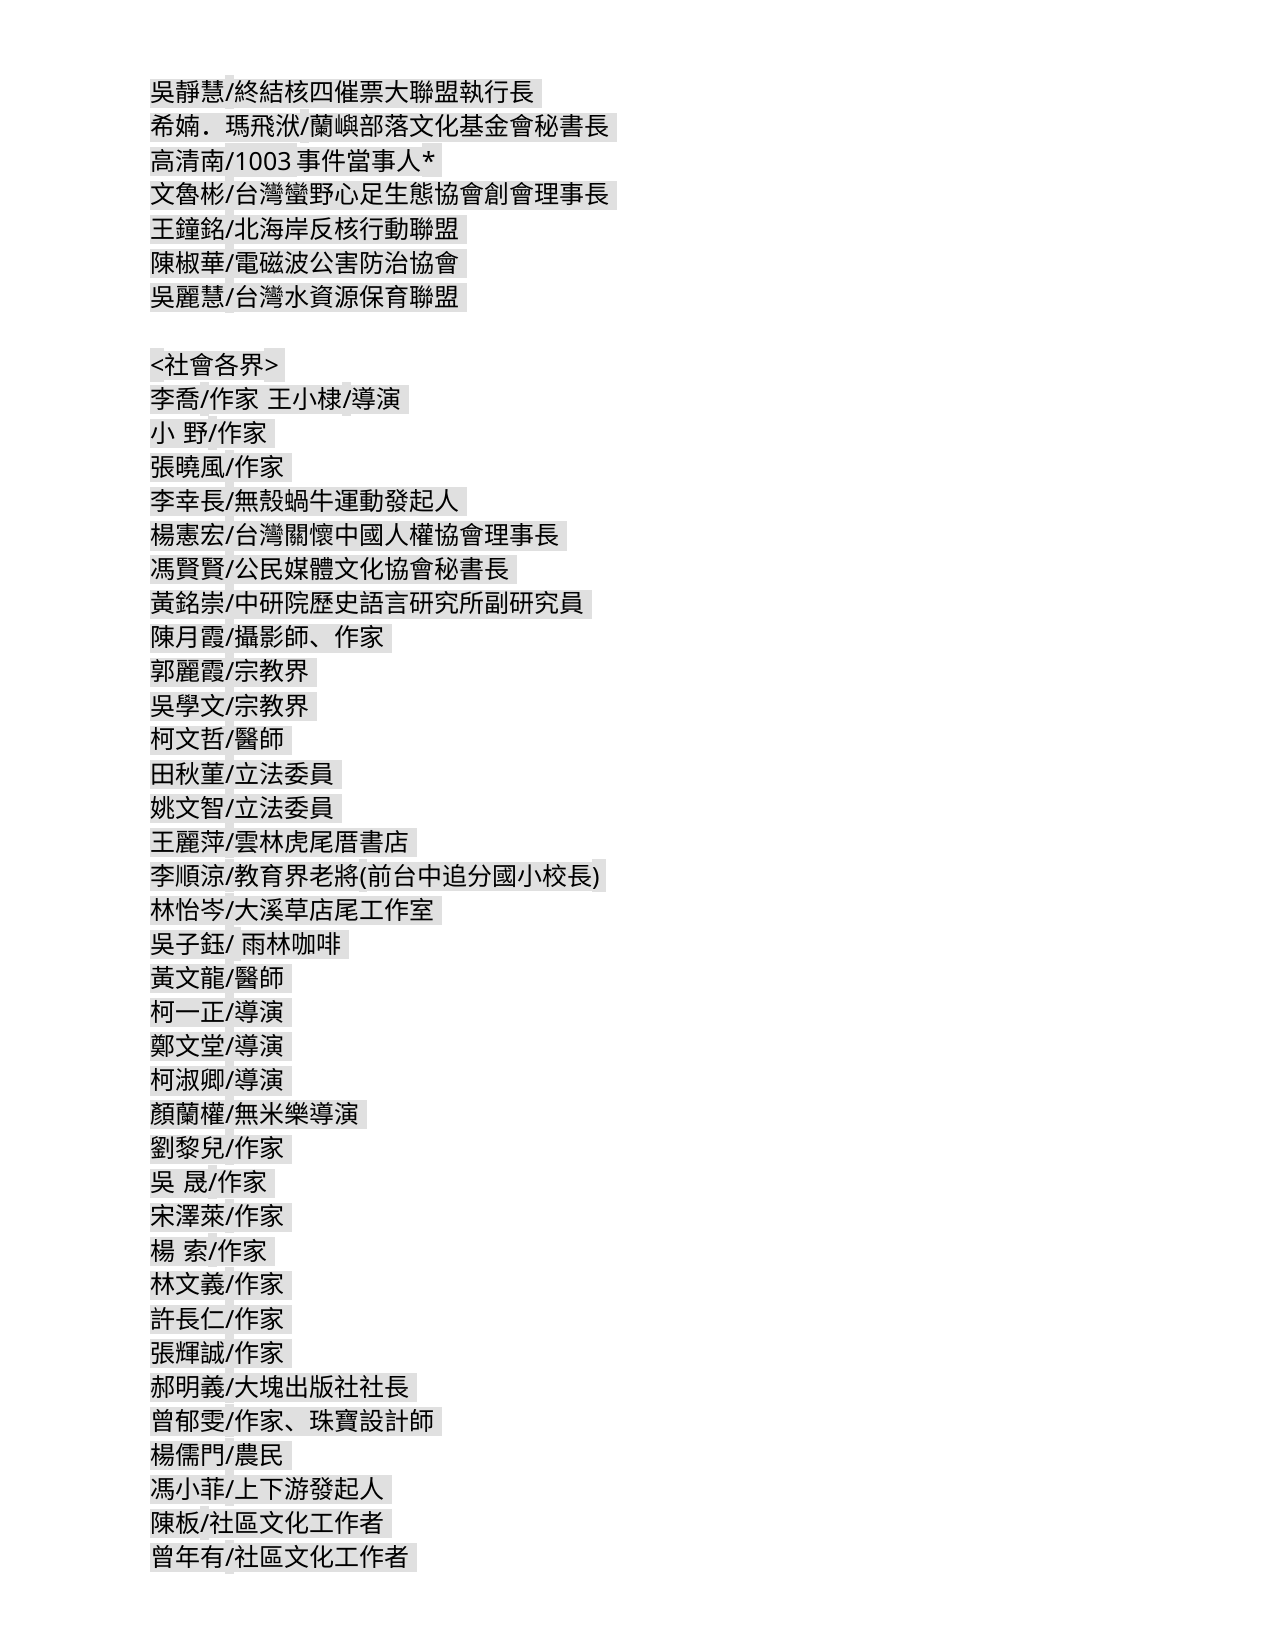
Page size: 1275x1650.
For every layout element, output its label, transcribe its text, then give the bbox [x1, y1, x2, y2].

text 支持以核養綠公投 (五) 陳真 2018. 08. 31. 「解決核四問題，公投是必然的路。決定權應該交還給人民。」這話是誰講的？就是人渣黨的蔡英文講的，時間是2014年4月18日。 在講這話的前一年，也就是 2013年的8月29日，民進黨與林義雄以及數不清的綠營尾巴團體更是發起極其誇大的所謂 "百萬人廢核環島接力行腳" 運動，揚言當時執政的國民黨若不進行核四公投，將發動百萬人 "包圍總統府"，甚至還說這是辛亥革命武昌起義的續曲，是一場 "關於憲政主義的公民革命及戰略大行動"，"實踐直接民權，打造公民社會" (陳真按：他媽的這些人真是很會作文)。 作家李喬向群眾致詞時還表示："任何反抗的手段都是合理的，包括使用暴力"。柯文哲當時也是行動代表人之一，他也大聲疾呼說："反核跟藍綠無關，跟選舉無關，是台灣人到底還能不能活下去的問題。" 參與的人還有誰呢？列舉如下： <環保界> 陳玉峰/山林書院負責人 林俊義/前環保署長 高成炎/台大資訊系教授 方 儉/綠色消費者基金會董事長 廖本全/地球公民基金會董事長 李根政/地球公民基金會執行長 施信民/台大化工系教授 吳文樟/鹽寮反核自救會會長 郭慶霖/北海岸反核行動聯盟執行長 劉曜華/逢甲大學都市計劃與空間資訊學系副教授 楊國禎/台灣生態學會理事長 黃煥彰/台南市社區大學理事長 李卓翰/爸爸非核陣線召集人 蔡智豪/台灣生態學會秘書長 洪申翰/綠色公民行動聯盟副秘書長 潘翰聲/護樹志工 張育憬/綠黨中執委 史英/人本教育文化基金會董事長、終結核四催票大聯盟 吳靜慧/終結核四催票大聯盟執行長 希婻．瑪飛洑/蘭嶼部落文化基金會秘書長 高清南/1003事件當事人* 文魯彬/台灣蠻野心足生態協會創會理事長 王鐘銘/北海岸反核行動聯盟 陳椒華/電磁波公害防治協會 吳麗慧/台灣水資源保育聯盟 <社會各界> 李喬/作家 王小棣/導演 小 野/作家 張曉風/作家 李幸長/無殼蝸牛運動發起人 楊憲宏/台灣關懷中國人權協會理事長 馮賢賢/公民媒體文化協會秘書長 黃銘崇/中研院歷史語言研究所副研究員 陳月霞/攝影師、作家 郭麗霞/宗教界 吳學文/宗教界 柯文哲/醫師 田秋菫/立法委員 姚文智/立法委員 王麗萍/雲林虎尾厝書店 李順涼/教育界老將(前台中追分國小校長) 林怡岑/大溪草店尾工作室 吳子鈺/ 雨林咖啡 黃文龍/醫師 柯一正/導演 鄭文堂/導演 柯淑卿/導演 顏蘭權/無米樂導演 劉黎兒/作家 吳 晟/作家 宋澤萊/作家 楊 索/作家 林文義/作家 許長仁/作家 張輝誠/作家 郝明義/大塊出版社社長 曾郁雯/作家、珠寶設計師 楊儒門/農民 馮小菲/上下游發起人 陳板/社區文化工作者 曾年有/社區文化工作者 陳錦煌/新港小鎮醫師 楊斯棓/醫師 游熙明/ 劉進興/臺灣科技大學化學工程系教授 謝志誠/台大教授 許雅惠/台灣大學歷史系助理教授 鄭道聰/赤崁文史工作室 蔣耀賢/台灣金甘蔗影展協進會理事長 商毓芳/雲林科技大學助理教授 陳來興/藝術家 陳潔皓/藝術家 逗小花/藝術家 廖志桓/建築師 洪啟嵩/國際禪學大師 黃紫婕/台灣不丹經濟文化交流協會理事長 龔詠涵/芳療師 江嘉萍/綠元氣促進會總幹事 陳世憲/書法家 許信良/社會改革者 施明德/社會改革者 張燦鍙/社會改革者 施蜜娜/社會改革者 許龍俊/社會改革者 陳婉真/社會改革者 姚立明/文化大學教授 劉坤鱧/社會改革者 黃智賢/媒體人 <青年學生> 陳為廷/清華大學人社系 魏揚/清華大學社會所研究生 劉子鳳/陽明大學心智哲學研究所研究生 賈伯楷/淡海青年陣線 林飛帆/台大前研究生協會主席 洗義哲/青年離島陣線共同發起人 <各地代表> 余國信/嘉義洪雅書房房主 劉世偉/三重社區大學校長 呂東杰/我是大溪人粉絲頁團長(嵐水) 王浩宇/我是中壢人粉絲頁團長 潘忠政/桃園在地聯盟 阿寶/農民、作家 黃聲遠/建築師 廖鴻基/作家 劉炯錫/臺東大學教授 饒愛琴/台東藝術家 林正杰/社會改革者 鄭文騰/藍色東港溪理事長 林良貞/屏東縣萬年溪保育協會理事長 藍美雅/高雄市行腳共同發起人、大學教授 柯坤佑/高雄旗美行腳共同發起人 陳盛頌/高雄橋仔頭藝術村村長 李俊賢/前高雄美術館館長 許玲齡/高雄文化愛河協會會長 李俊陽/新台灣壁畫隊發起人 唐大可/台南市行腳共同發起人 曾旭正/教授* 張新丕/米倉藝術家社區協會前理事長 唐麗芳/雲林故事館計畫主持人 廖嘉展/新故鄉文教基金會董事長 李蘊儀/台中月光小站 黃麥可/土溝美術館 鄭和泰/高雄市茄萣區生態文化協會會長 林文欽/茄萣舢筏協會會長 薛雄介/高雄市蟯港文史協會理事長 潘兆鴻/高雄市大崗山人文協會理事長 林朝鵬/高雄市援剿人文協會理事長 張哲男/高雄市彌羅港文史協會創會理事長 蔡昌杰/高雄市蚵仔寮文化協會前總幹 蘇福龍/大湖社區發展協會執行長 李煌/大湖老唱片主題咖啡館館主 王明發/大湖玉湖窯窯主 陳素雲/雲起時藝術空間業主 鄭秀珍/農春鎮生態教育農園業主 楊正雄/阿蓮區中路社區發展協會理事長 劉亞平/高雄市教育產業工會理事長 薛熒源/錦飛鳳傀儡戲劇團長 李懷錦/六龜區重建關懷協會 李婉玲/六龜區寶來重建協會執行長 打亥/那瑪夏南沙魯部落重建會總幹事 陳光照/桃源區寶山社區發展協會理事 陳聰賢/內門羅漢門文史尋根工作室負責人 呂勝男/鳳山城文化志工協會理事長 曾文吉/鳳山地方文化館館長 ....等等等。 以上是 2013年的事。其實早在距今十五年前，也就是 2003年，民進黨及所謂環保團體就結盟組成「公投廢核四運動聯盟」。國民黨給予正面回應，準備提案進行核四公投。但是，當時執政的民進黨居然改口說國民黨同意核四公投乃是 "權謀詐欺"，要大家別上當，指控說當時的公投法太難過關，要求先修改公投法再來投票。可是很奇怪，民進黨當時是執政黨，要修改公投法應該是他的責任與權力才對。 當時擔任所謂總統府秘書長的民進黨軍師邱義仁，更批評國民黨誤解了林義雄對於核四公投的堅持，他說，林義雄在意的是什麼時候才能舉辦核四公投，「不要把人民的權利先剝奪掉了，然後再來說我可以幫你。」這真是很奇怪的說法，一方面強迫你非同意不可，當對方同意了，卻又改口說你這是玩心機，我才不要你同意。 至於林義雄當時則是公開這麼說的： 「今天，公投法搞成這樣亂糟糟，就是因為立法院那些人根本不知道什麼叫做民主。核電廠爆炸，我想我們台灣的官員不知道會不會（落跑）？還不知道，我們先不要講，最好是那時候我們大家、人民要強勢一點，到總統府、行政院、立法院把它統統包圍起來，要死大家一起死，你們不可以逃跑。」 當時的「公投廢核四運動聯盟」有哪些成員呢？幾乎全是綠油油。請看底下。但是，這些團體現在怎麼不公投了呢？ 511台灣正名運動聯盟 七星生態保育基金會 人本文教基金會台南分會 人本教育基金會 中華民國教育改革協會 中華民國濕地保護聯盟 天主教聖功修女會 主婦聯盟台中工作室 主婦聯盟環境保護基金會 台中市社區婦女成長協會 台北市自閉症家長協會 台東反核廢行動聯盟 台東師範學院教師會 台東縣南島社區大學發展協會 台南市紅樹林保護協會 台南市野鳥學會 台南區基督教大專青年服務中心 台灣二十一世紀議程協會 台灣人權促進會 台灣中社 台灣主婦聯盟生活消費合作社 台灣永續聯盟 台灣生態協會 台灣生態研究中心 台灣東社 台灣南社 台灣國家山岳協會 台灣基督長老教會安順教會 台灣教師聯盟 台灣教授協會 台灣獨立建國聯盟 台灣環境保護聯盟 台灣環境保護聯盟北海岸分會 台灣環境保護聯盟宜蘭分會 台灣環境保護聯盟花蓮分會 台灣環境保護聯盟高雄分會 台灣環境保護聯盟雲林分會 台灣環境保護聯盟彰化分會 台灣藍色東港溪保育協會 平安社教研究院 永續台灣文教基金會 百能企業股份有限公司 尚機股份有限公司 東排灣族反核廢自救會 林義雄 社團法人台灣北社 社團法人看守台灣協會 屏東縣議員黃曉玲服務處 洪雅書房 美濃愛鄉協進會 核四公投促進會 桃園環保協會 海洋台灣文教基金會 草山生態文史聯盟 財團法人伊甸社會福利基金會 財團法人單親兒童文教基金會 財團法人新故鄉文教基金會 財團法人彰化縣私立基督教喜樂保育院 財團法人廣青文教基金會 財團法人雙溪啟智文教基金會 高雄市柴山會 高雄市教師會生態教育中心 高雄市綠色協會 高雄醫界聯盟 婦女新知基金會 淡水史田野工作室 終止童妓協會 揚雪法律事務所 新竹市公害防治協會 嘉義縣教師會 綠色主張工作室 慧海文教基金會 數位台灣家族 澎湖縣生態保育聯盟 澎湖縣沙灘保育協會 澎湖縣野鳥協會 澎湖縣環境保護協會 靜宜大學生態學系 靜宜大學副校長室 環保生活協進會中部辦公室 關懷生命協會 ....等等等 讓我們再把時間從15年前拉回到4年前，同樣是這些人，在2014年7月11日拿著11萬份核四公投連署書，送交中選會，要求提案，並痛批當時執政的馬政府不採用電子化連署，簡直就是大開節能減碳的倒車，並批評連署書中不該要求民眾填寫鄰里等細節資料，刁難人民神聖的公投權力。 對於這一點，我倒是很認同，可是，現在人渣黨執政這麼多年了，不但沒有採取電子化連署，不但沒有簡化鄰里資料細節，甚至還變本加厲在所謂 "六都" 的填寫方式上設下陷阱，例如六都之前不能寫台灣省，但表格上卻又偏偏列出這個選項要你填寫。幾個人會知道寫 "台灣省高雄市" 或 "台灣省台北市" 是無效的連署呢？ 當時綠營的這些連署活動都沒有過關成案，因為我記得通過門檻好像是要九十幾萬人。因此，林義雄在2013年3月2日寫了一篇文章，譴責這樣一種高難度的公投門檻是一種 "耍弄人民的惡作劇"。林義雄是這麼寫的： 「 公投，大多是弱勢的民間團體要求強勢的政府來辦理，或者國會中的少數為了避免多數的專制而要求公投，這是因為弱勢及少數認為他們的意見是沉默的大眾所贊同。」 林義雄這話講得很對。可是，就在他發動絕食，以生命要脅馬政府封存核四成功之後，居然說核電不需要再公投了，因為大多數民意是反核的。在講這些話的幾個月前，不是才剛說公投是為了 "保障弱勢聲音，避免多數專制" 所設立的神聖民主權利嗎？怎麼現在卻不在乎少數人或沉默者的聲音了？ 林義雄在那篇文章中甚至還這麼說： 「(反對核電) 已經成了世界先進國家的共識，歐洲已經有不少國家有了非核家園、或減少依賴核電的種種政策。台灣人民反核的民意也已經相當清楚。所以政府應該做的是馬上停止興建核電廠，不需要多費手腳去辦理公投。」 但是，沒有投票看看，憑什麼說反核是台灣人毋庸置疑的多數民意呢？而且，世界先進國家只有反煤減碳的潮流與共識，反核並非舉世共識；不但不是共識，支持核電卻反而有逐年增加之趨勢。 我之所以浪費許多時間敘述這些不久之前的 "往事"，原因有三： 一，我真的很納悶人們的記憶力及基本是非判斷力怎麼會這麼差？難道真的看不出是非對錯？真的看不出政治操弄才是島內所謂反核的真正本質？那不是反核，而是反對政治異己，藉以傷害對手。 對於林義雄個人之人品，我無絲毫懷疑，過去不懷疑，現在也不懷疑，將來更不會懷疑。我相信他的正直與利他之心，就如同相信我自己一樣。但他真的有點不明是非，而似乎只是一心以達成某種目的為原則，卻不太在乎手段的正當性。撇開林義雄不談，若講到人渣黨及一大堆社運蟑螂，那就完全臭不可聞了。 二，人事物往往具有某種內在一致性，你不可能了解現在，除非你明白過去，從而也才有可能較為適當地掌握未來。 三，任何事情都一樣，理念是蒼白的，唯有實踐才是真實的。所謂實踐，當然沒有必然形式，總歸是每個人理當知道自己在幹什麼，可別自欺欺人。 [150, 75, 1125, 1574]
